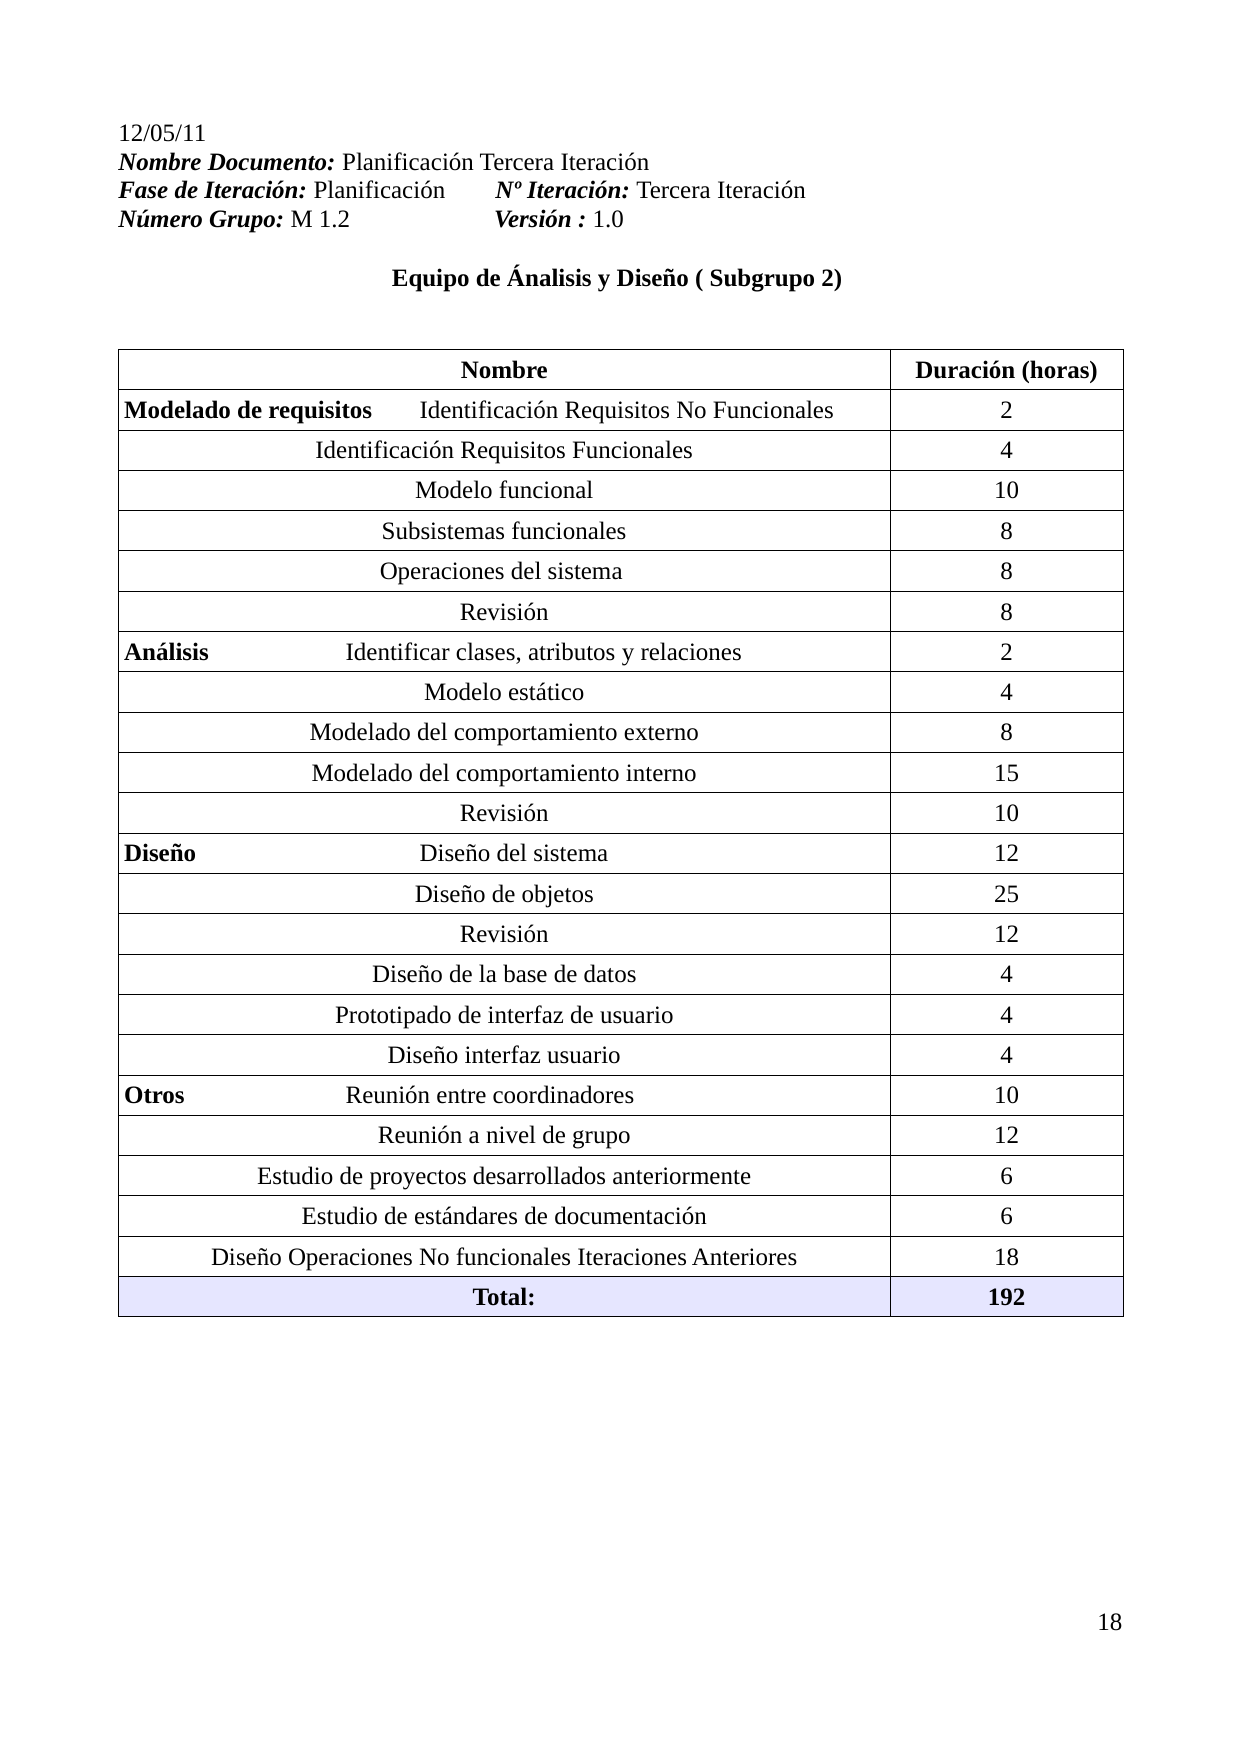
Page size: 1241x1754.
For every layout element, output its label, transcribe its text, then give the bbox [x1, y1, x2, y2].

table_cell Reunión a nivel de grupo [119, 1116, 890, 1155]
table_cell 4 [891, 672, 1123, 712]
table_header Nombre [119, 350, 890, 389]
table_cell Diseño Operaciones No funcionales Iteraciones Anteriores [119, 1237, 890, 1276]
table_cell Modelo funcional [119, 471, 890, 510]
table_cell 10 [891, 1076, 1123, 1115]
table_cell 18 [891, 1237, 1123, 1276]
table_cell 15 [891, 753, 1123, 792]
table_cell 25 [891, 874, 1123, 913]
table_cell Diseño interfaz usuario [119, 1035, 890, 1074]
table_cell 12 [891, 834, 1123, 873]
table_cell Modelado del comportamiento externo [119, 713, 890, 752]
table_cell 10 [891, 793, 1123, 833]
table_cell 8 [891, 713, 1123, 752]
table_cell 192 [891, 1277, 1123, 1316]
table_cell Revisión [119, 914, 890, 953]
table_cell Otros Reunión entre coordinadores [119, 1076, 890, 1115]
table_cell Diseño Diseño del sistema [119, 834, 890, 873]
table_cell Identificación Requisitos Funcionales [119, 431, 890, 470]
table_cell Total: [119, 1277, 890, 1316]
table_header Duración (horas) [891, 350, 1123, 389]
table_cell 12 [891, 914, 1123, 953]
table_cell Estudio de proyectos desarrollados anteriormente [119, 1156, 890, 1195]
table_cell Subsistemas funcionales [119, 511, 890, 550]
table_cell 12 [891, 1116, 1123, 1155]
table_cell Modelado de requisitos Identificación Requisitos No Funcionales [119, 390, 890, 429]
table_cell Prototipado de interfaz de usuario [119, 995, 890, 1034]
table_cell Operaciones del sistema [119, 551, 890, 591]
table_cell 8 [891, 551, 1123, 591]
table_cell 4 [891, 995, 1123, 1034]
table_cell Estudio de estándares de documentación [119, 1196, 890, 1236]
table_cell Modelo estático [119, 672, 890, 712]
table_cell Revisión [119, 793, 890, 833]
text Equipo de Ánalisis y Diseño ( Subgrupo 2) [118, 263, 1122, 291]
table_cell 4 [891, 955, 1123, 994]
table_cell 2 [891, 390, 1123, 429]
table_cell 8 [891, 511, 1123, 550]
table_cell Revisión [119, 592, 890, 631]
table_cell 4 [891, 431, 1123, 470]
table_cell 6 [891, 1156, 1123, 1195]
table_cell 4 [891, 1035, 1123, 1074]
table_cell Diseño de objetos [119, 874, 890, 913]
table_cell 10 [891, 471, 1123, 510]
table_cell Análisis Identificar clases, atributos y relaciones [119, 632, 890, 671]
table_cell 2 [891, 632, 1123, 671]
table_cell 8 [891, 592, 1123, 631]
table_cell Modelado del comportamiento interno [119, 753, 890, 792]
table_cell 6 [891, 1196, 1123, 1236]
table_cell Diseño de la base de datos [119, 955, 890, 994]
